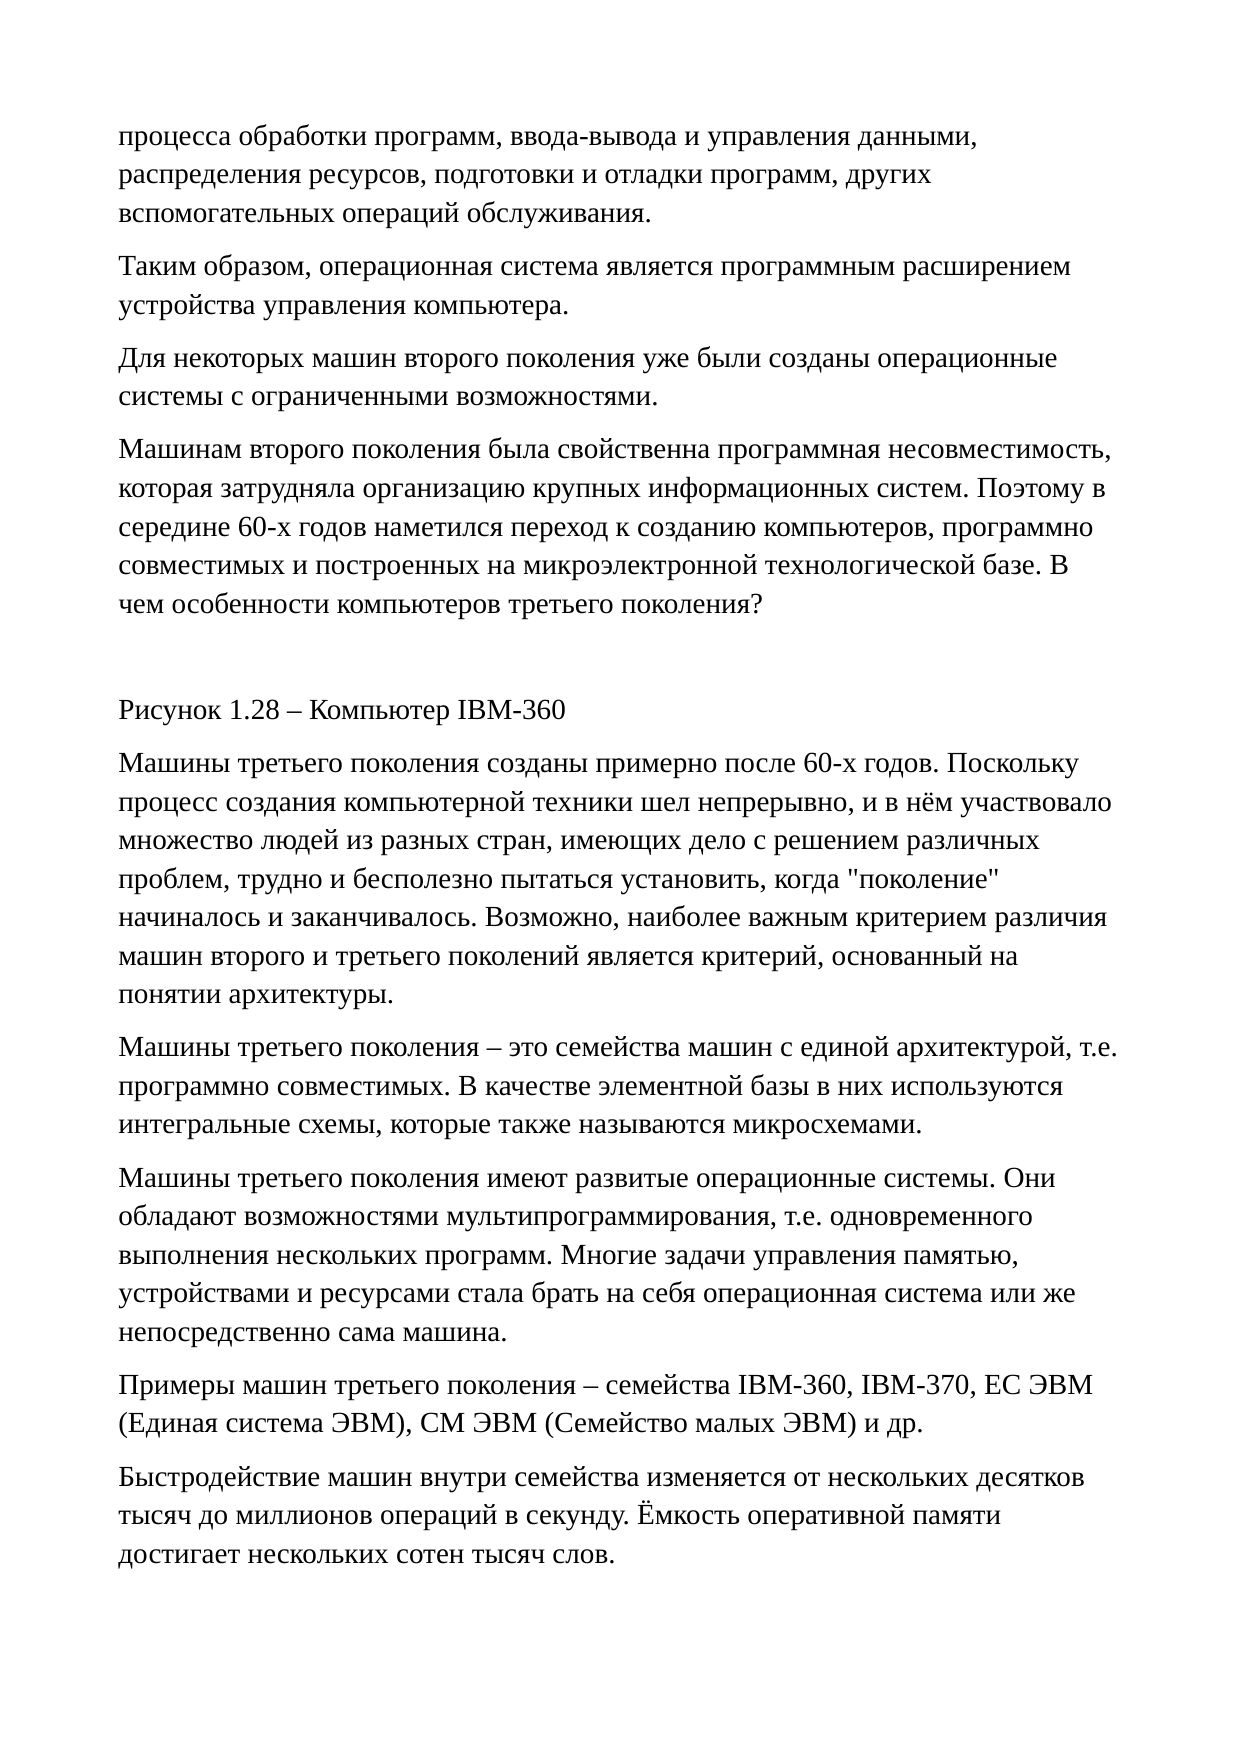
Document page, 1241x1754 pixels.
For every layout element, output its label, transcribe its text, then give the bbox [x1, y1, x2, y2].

text Машины третьего поколения – это семейства машин с единой архитектурой, т.е. программно совместимых. В качестве элементной базы в них используются интегральные схемы, которые также называются микросхемами. [118, 1029, 1122, 1140]
text Быстродействие машин внутри семейства изменяется от нескольких десятков тысяч до миллионов операций в секунду. Ёмкость оперативной памяти достигает нескольких сотен тысяч слов. [118, 1459, 1122, 1569]
text Примеры машин третьего поколения – семейства IBM-360, IBM-370, ЕС ЭВМ (Единая система ЭВМ), СМ ЭВМ (Семейство малых ЭВМ) и др. [118, 1367, 1122, 1439]
text Машинам второго поколения была свойственна программная несовместимость, которая затрудняла организацию крупных информационных систем. Поэтому в середине 60-х годов наметился переход к созданию компьютеров, программно совместимых и построенных на микроэлектронной технологической базе. В чем особенности компьютеров третьего поколения? [118, 432, 1122, 619]
text процесса обработки программ, ввода-вывода и управления данными, распределения ресурсов, подготовки и отладки программ, других вспомогательных операций обслуживания. [118, 118, 1122, 229]
text Для некоторых машин второго поколения уже были созданы операционные системы с ограниченными возможностями. [118, 340, 1122, 412]
text Машины третьего поколения имеют развитые операционные системы. Они обладают возможностями мультипрограммирования, т.е. одновременного выполнения нескольких программ. Многие задачи управления памятью, устройствами и ресурсами стала брать на себя операционная система или же непосредственно сама машина. [118, 1160, 1122, 1347]
text Таким образом, операционная система является программным расширением устройства управления компьютера. [118, 248, 1122, 320]
text Рисунок 1.28 – Компьютер IBM-360 [118, 692, 1122, 726]
text Машины третьего поколения созданы примерно после 60-x годов. Поскольку процесс создания компьютерной техники шел непрерывно, и в нём участвовало множество людей из разных стран, имеющих дело с решением различных проблем, трудно и бесполезно пытаться установить, когда "поколение" начиналось и заканчивалось. Возможно, наиболее важным критерием различия машин второго и третьего поколений является критерий, основанный на понятии архитектуры. [118, 745, 1122, 1010]
